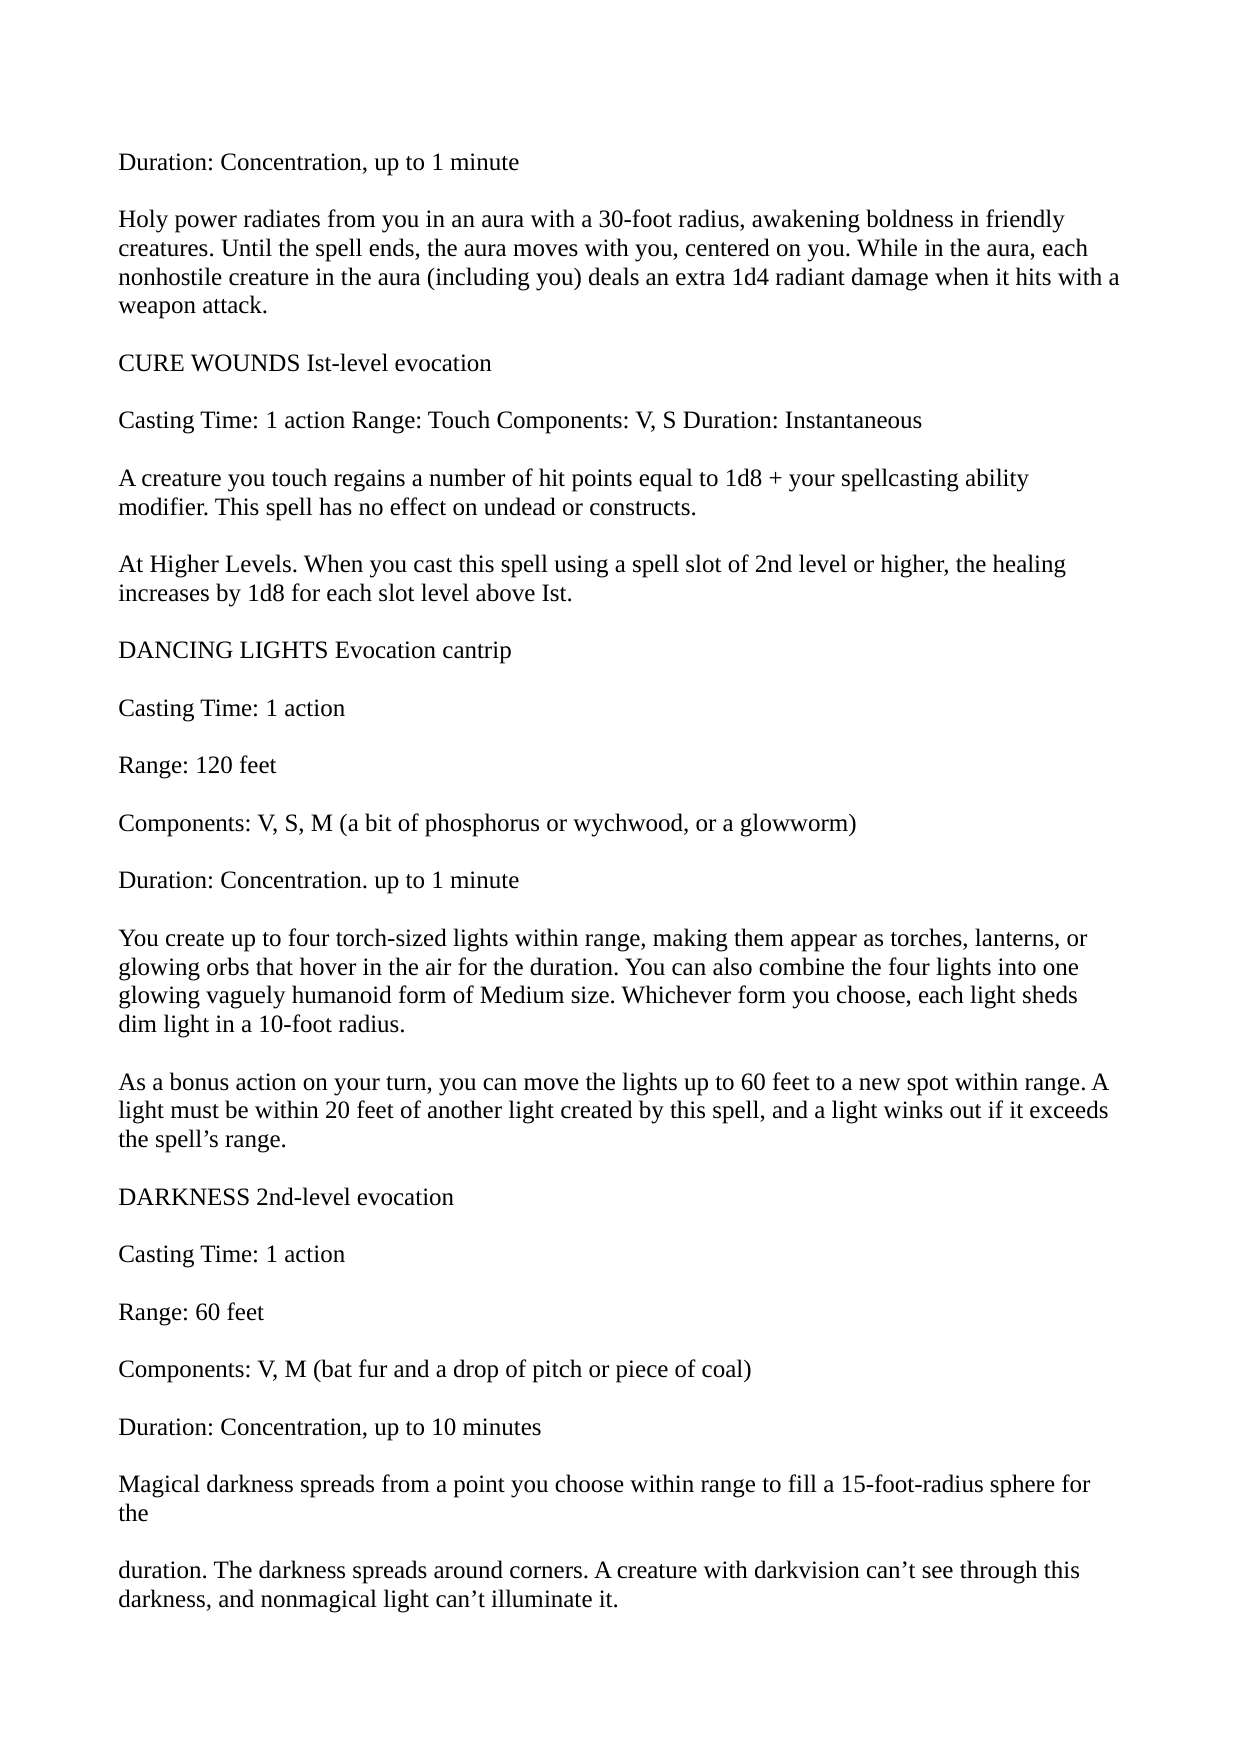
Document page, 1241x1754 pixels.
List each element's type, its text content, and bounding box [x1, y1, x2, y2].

text You create up to four torch-sized lights within range, making them appear as torches, lanterns, or glowing orbs that hover in the air for the duration. You can also combine the four lights into one glowing vaguely humanoid form of Medium size. Whichever form you choose, each light sheds dim light in a 10-foot radius. [118, 923, 1122, 1038]
text Magical darkness spreads from a point you choose within range to fill a 15-foot-radius sphere for the [118, 1469, 1122, 1527]
text CURE WOUNDS Ist-level evocation [118, 348, 1122, 377]
text At Higher Levels. When you cast this spell using a spell slot of 2nd level or higher, the healing increases by 1d8 for each slot level above Ist. [118, 549, 1122, 607]
text Holy power radiates from you in an aura with a 30-foot radius, awakening boldness in friendly creatures. Until the spell ends, the aura moves with you, centered on you. While in the aura, each nonhostile creature in the aura (including you) deals an extra 1d4 radiant damage when it hits with a weapon attack. [118, 204, 1122, 319]
text Duration: Concentration. up to 1 minute [118, 866, 1122, 894]
text DARKNESS 2nd-level evocation [118, 1182, 1122, 1211]
text Casting Time: 1 action Range: Touch Components: V, S Duration: Instantaneous [118, 406, 1122, 434]
text Range: 120 feet [118, 751, 1122, 779]
text duration. The darkness spreads around corners. A creature with darkvision can’t see through this darkness, and nonmagical light can’t illuminate it. [118, 1556, 1122, 1613]
text Range: 60 feet [118, 1297, 1122, 1326]
text Casting Time: 1 action [118, 693, 1122, 722]
text Duration: Concentration, up to 1 minute [118, 147, 1122, 176]
text A creature you touch regains a number of hit points equal to 1d8 + your spellcasting ability modifier. This spell has no effect on undead or constructs. [118, 463, 1122, 521]
text Components: V, S, M (a bit of phosphorus or wychwood, or a glowworm) [118, 808, 1122, 837]
text Components: V, M (bat fur and a drop of pitch or piece of coal) [118, 1354, 1122, 1383]
text Duration: Concentration, up to 10 minutes [118, 1412, 1122, 1441]
text DANCING LIGHTS Evocation cantrip [118, 636, 1122, 664]
text As a bonus action on your turn, you can move the lights up to 60 feet to a new spot within range. A light must be within 20 feet of another light created by this spell, and a light winks out if it exceeds the spell’s range. [118, 1067, 1122, 1153]
text Casting Time: 1 action [118, 1239, 1122, 1268]
